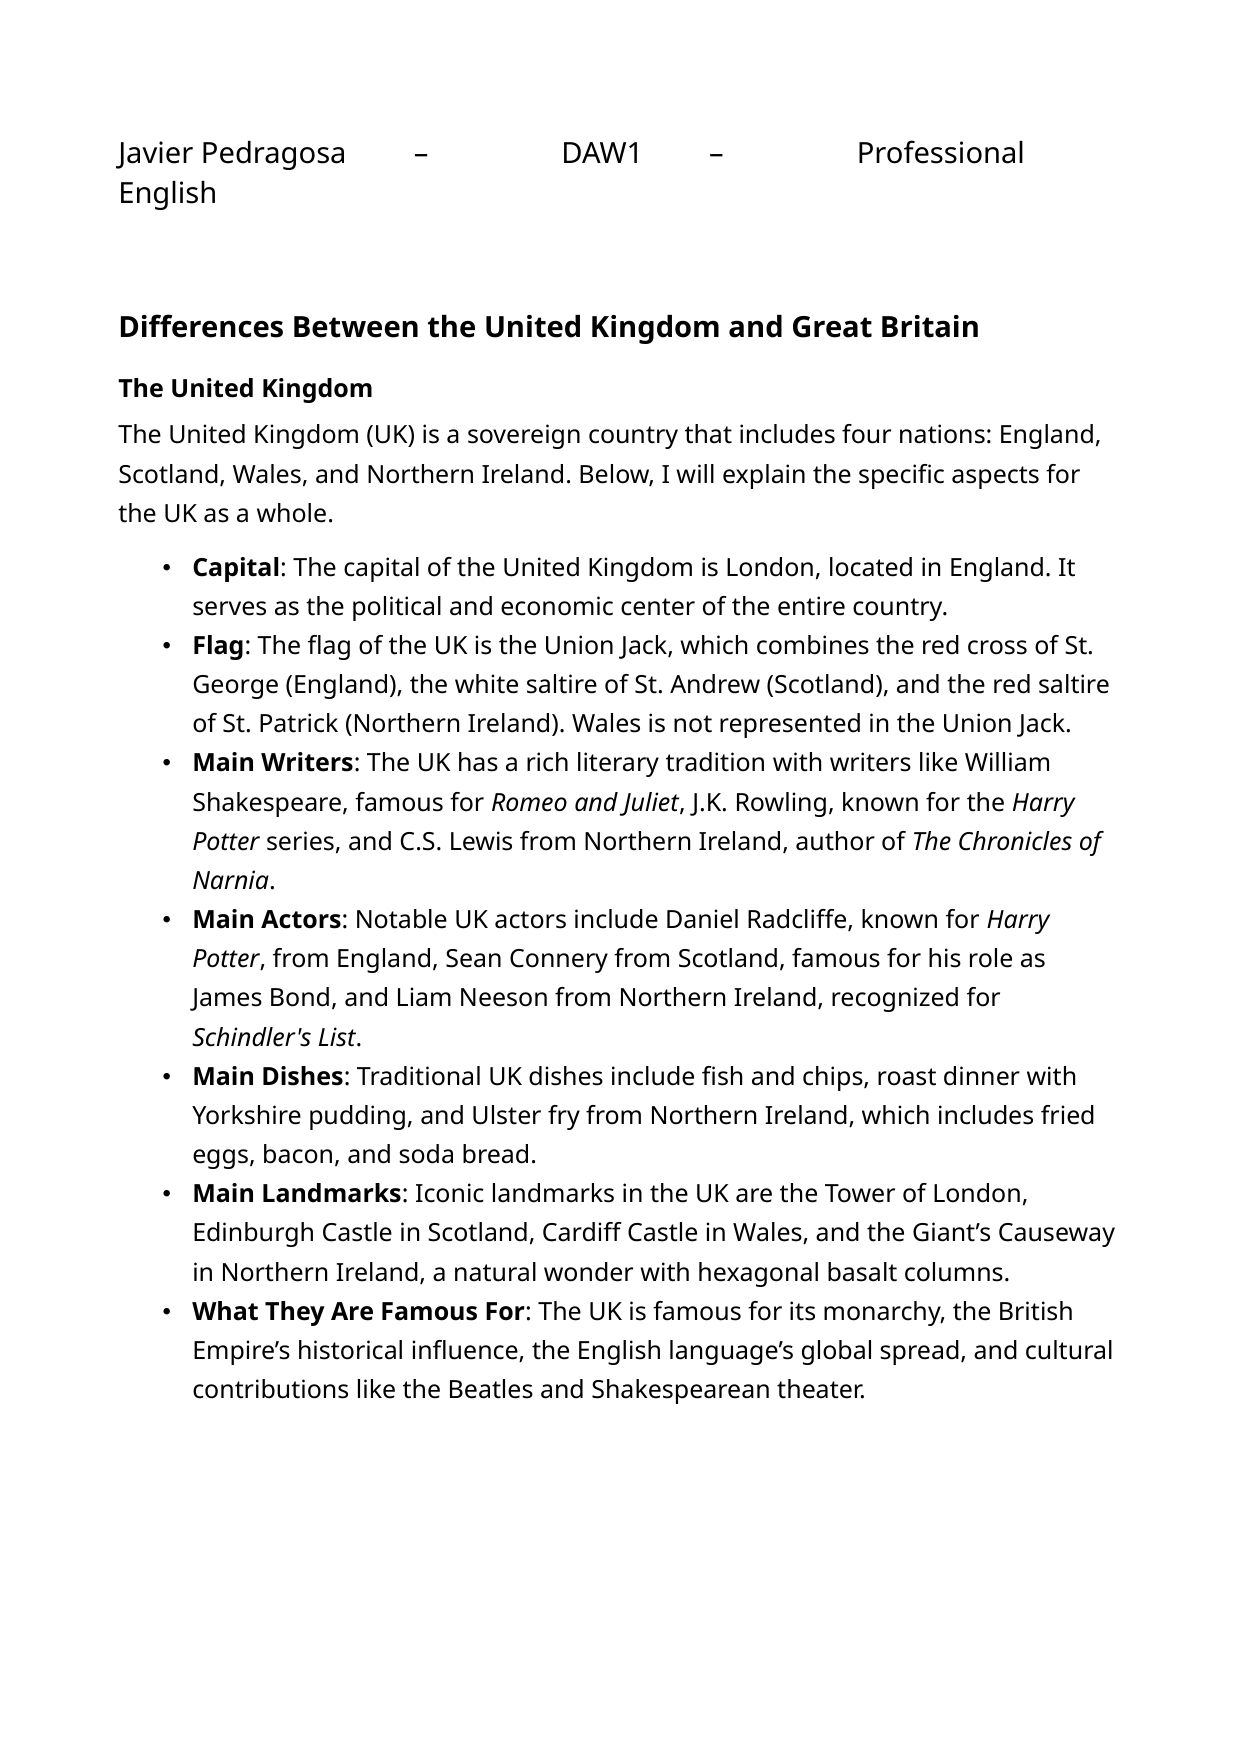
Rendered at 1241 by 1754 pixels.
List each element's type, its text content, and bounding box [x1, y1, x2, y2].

list Main Dishes: Traditional UK dishes include fish and chips, roast dinner with Yorkshire pudding, and Ulster fry from Northern Ireland, which includes fried eggs, bacon, and soda bread. [162, 1058, 1122, 1171]
text The United Kingdom (UK) is a sovereign country that includes four nations: England, Scotland, Wales, and Northern Ireland. Below, I will explain the specific aspects for the UK as a whole. [118, 417, 1122, 529]
subtitle Differences Between the United Kingdom and Great Britain [118, 306, 1122, 346]
list Main Writers: The UK has a rich literary tradition with writers like William Shakespeare, famous for Romeo and Juliet, J.K. Rowling, known for the Harry Potter series, and C.S. Lewis from Northern Ireland, author of The Chronicles of Narnia. [162, 745, 1122, 897]
subtitle Javier Pedragosa – DAW1 – Professional English [118, 133, 1122, 212]
list Capital: The capital of the United Kingdom is London, located in England. It serves as the political and economic center of the entire country. [162, 549, 1122, 622]
list What They Are Famous For: The UK is famous for its monarchy, the British Empire’s historical influence, the English language’s global spread, and cultural contributions like the Beatles and Shakespearean theater. [162, 1293, 1122, 1406]
list Flag: The flag of the UK is the Union Jack, which combines the red cross of St. George (England), the white saltire of St. Andrew (Scotland), and the red saltire of St. Patrick (Northern Ireland). Wales is not represented in the Union Jack. [162, 628, 1122, 740]
list Main Actors: Notable UK actors include Daniel Radcliffe, known for Harry Potter, from England, Sean Connery from Scotland, famous for his role as James Bond, and Liam Neeson from Northern Ireland, recognized for Schindler's List. [162, 902, 1122, 1053]
subtitle The United Kingdom [118, 371, 1122, 405]
list Main Landmarks: Iconic landmarks in the UK are the Tower of London, Edinburgh Castle in Scotland, Cardiff Castle in Wales, and the Giant’s Causeway in Northern Ireland, a natural wonder with hexagonal basalt columns. [162, 1176, 1122, 1288]
